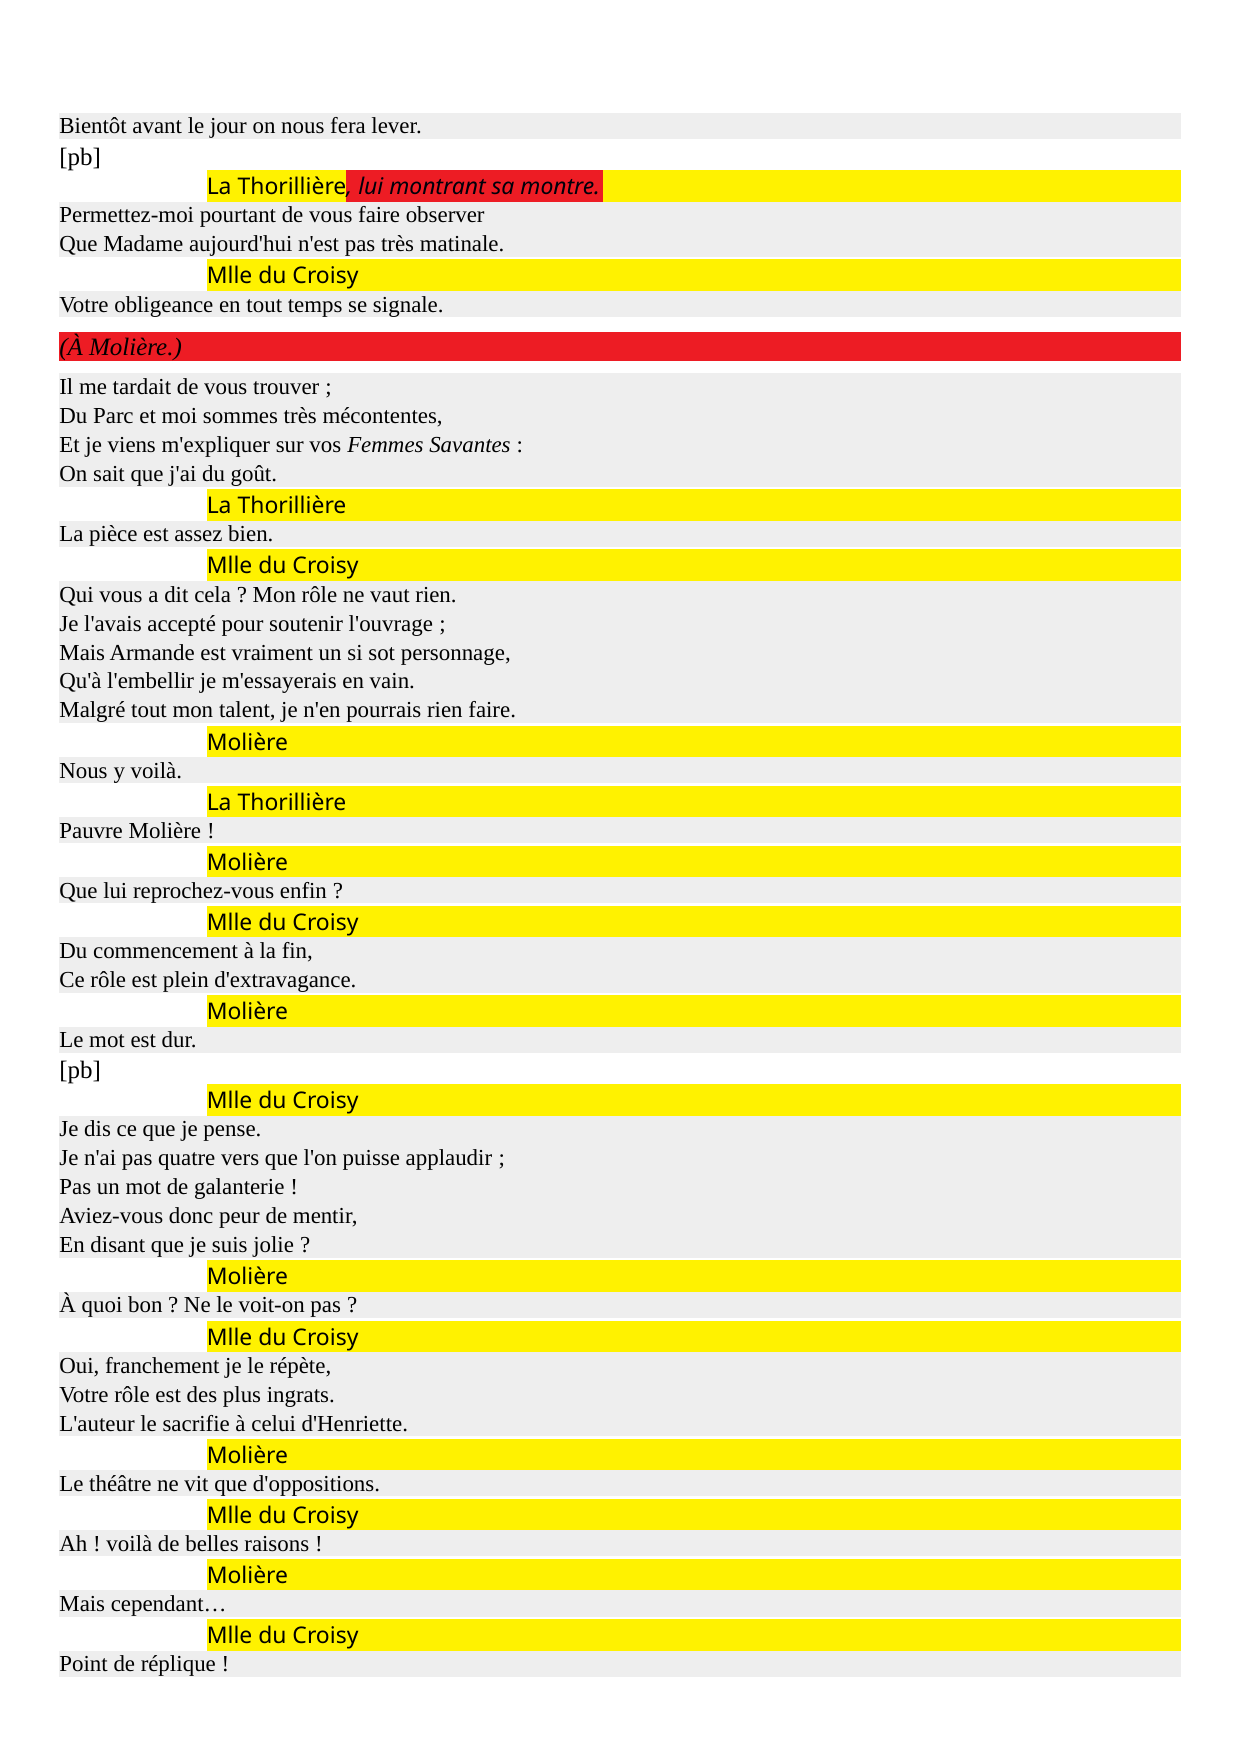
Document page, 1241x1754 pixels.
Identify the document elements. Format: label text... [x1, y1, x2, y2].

text Molière [207, 1439, 1181, 1470]
text Permettez-moi pourtant de vous faire observer [59, 202, 1181, 228]
text Votre rôle est des plus ingrats. [59, 1381, 1181, 1407]
text Point de réplique ! [59, 1651, 1181, 1677]
text Mais cependant… [59, 1590, 1181, 1617]
text Que lui reprochez-vous enfin ? [59, 877, 1181, 903]
text Ce rôle est plein d'extravagance. [59, 966, 1181, 993]
text Du Parc et moi sommes très mécontentes, [59, 402, 1181, 429]
text Mlle du Croisy [207, 1084, 1181, 1116]
text Qui vous a dit cela ? Mon rôle ne vaut rien. [59, 581, 1181, 607]
text Il me tardait de vous trouver ; [59, 373, 1181, 400]
text Pauvre Molière ! [59, 817, 1181, 843]
text Que Madame aujourd'hui n'est pas très matinale. [59, 231, 1181, 257]
text Mlle du Croisy [207, 906, 1181, 937]
text Aviez-vous donc peur de mentir, [59, 1202, 1181, 1229]
text À quoi bon ? Ne le voit-on pas ? [59, 1292, 1181, 1318]
text Mlle du Croisy [207, 259, 1181, 291]
text Pas un mot de galanterie ! [59, 1173, 1181, 1200]
text Molière [207, 1559, 1181, 1590]
text Mlle du Croisy [207, 549, 1181, 581]
text Molière [207, 846, 1181, 877]
text La Thorillière [207, 489, 1181, 521]
text Nous y voilà. [59, 757, 1181, 783]
text L'auteur le sacrifie à celui d'Henriette. [59, 1410, 1181, 1436]
text Je l'avais accepté pour soutenir l'ouvrage ; [59, 610, 1181, 636]
text [pb] [59, 1056, 1181, 1084]
text Oui, franchement je le répète, [59, 1352, 1181, 1378]
text [pb] [59, 142, 1181, 170]
text Le mot est dur. [59, 1027, 1181, 1053]
text Ah ! voilà de belles raisons ! [59, 1530, 1181, 1556]
text En disant que je suis jolie ? [59, 1231, 1181, 1258]
text Molière [207, 995, 1181, 1027]
text La Thorillière, lui montrant sa montre. [207, 170, 346, 202]
text Qu'à l'embellir je m'essayerais en vain. [59, 668, 1181, 694]
text Mlle du Croisy [207, 1499, 1181, 1530]
text Molière [207, 1260, 1181, 1292]
text Bientôt avant le jour on nous fera lever. [59, 113, 1181, 139]
text On sait que j'ai du goût. [59, 460, 1181, 487]
text Je n'ai pas quatre vers que l'on puisse applaudir ; [59, 1144, 1181, 1171]
text Et je viens m'expliquer sur vos Femmes Savantes : [59, 431, 1181, 458]
text Mais Armande est vraiment un si sot personnage, [59, 639, 1181, 665]
text La pièce est assez bien. [59, 521, 1181, 547]
text Mlle du Croisy [207, 1321, 1181, 1352]
text Mlle du Croisy [207, 1619, 1181, 1651]
text Je dis ce que je pense. [59, 1116, 1181, 1142]
text Le théâtre ne vit que d'oppositions. [59, 1470, 1181, 1496]
text Molière [207, 726, 1181, 757]
text Malgré tout mon talent, je n'en pourrais rien faire. [59, 697, 1181, 723]
text Du commencement à la fin, [59, 937, 1181, 964]
text (À Molière.) [59, 332, 1181, 361]
text Votre obligeance en tout temps se signale. [59, 291, 1181, 317]
text La Thorillière, lui montrant sa montre. [603, 170, 1181, 202]
text La Thorillière [207, 786, 1181, 817]
